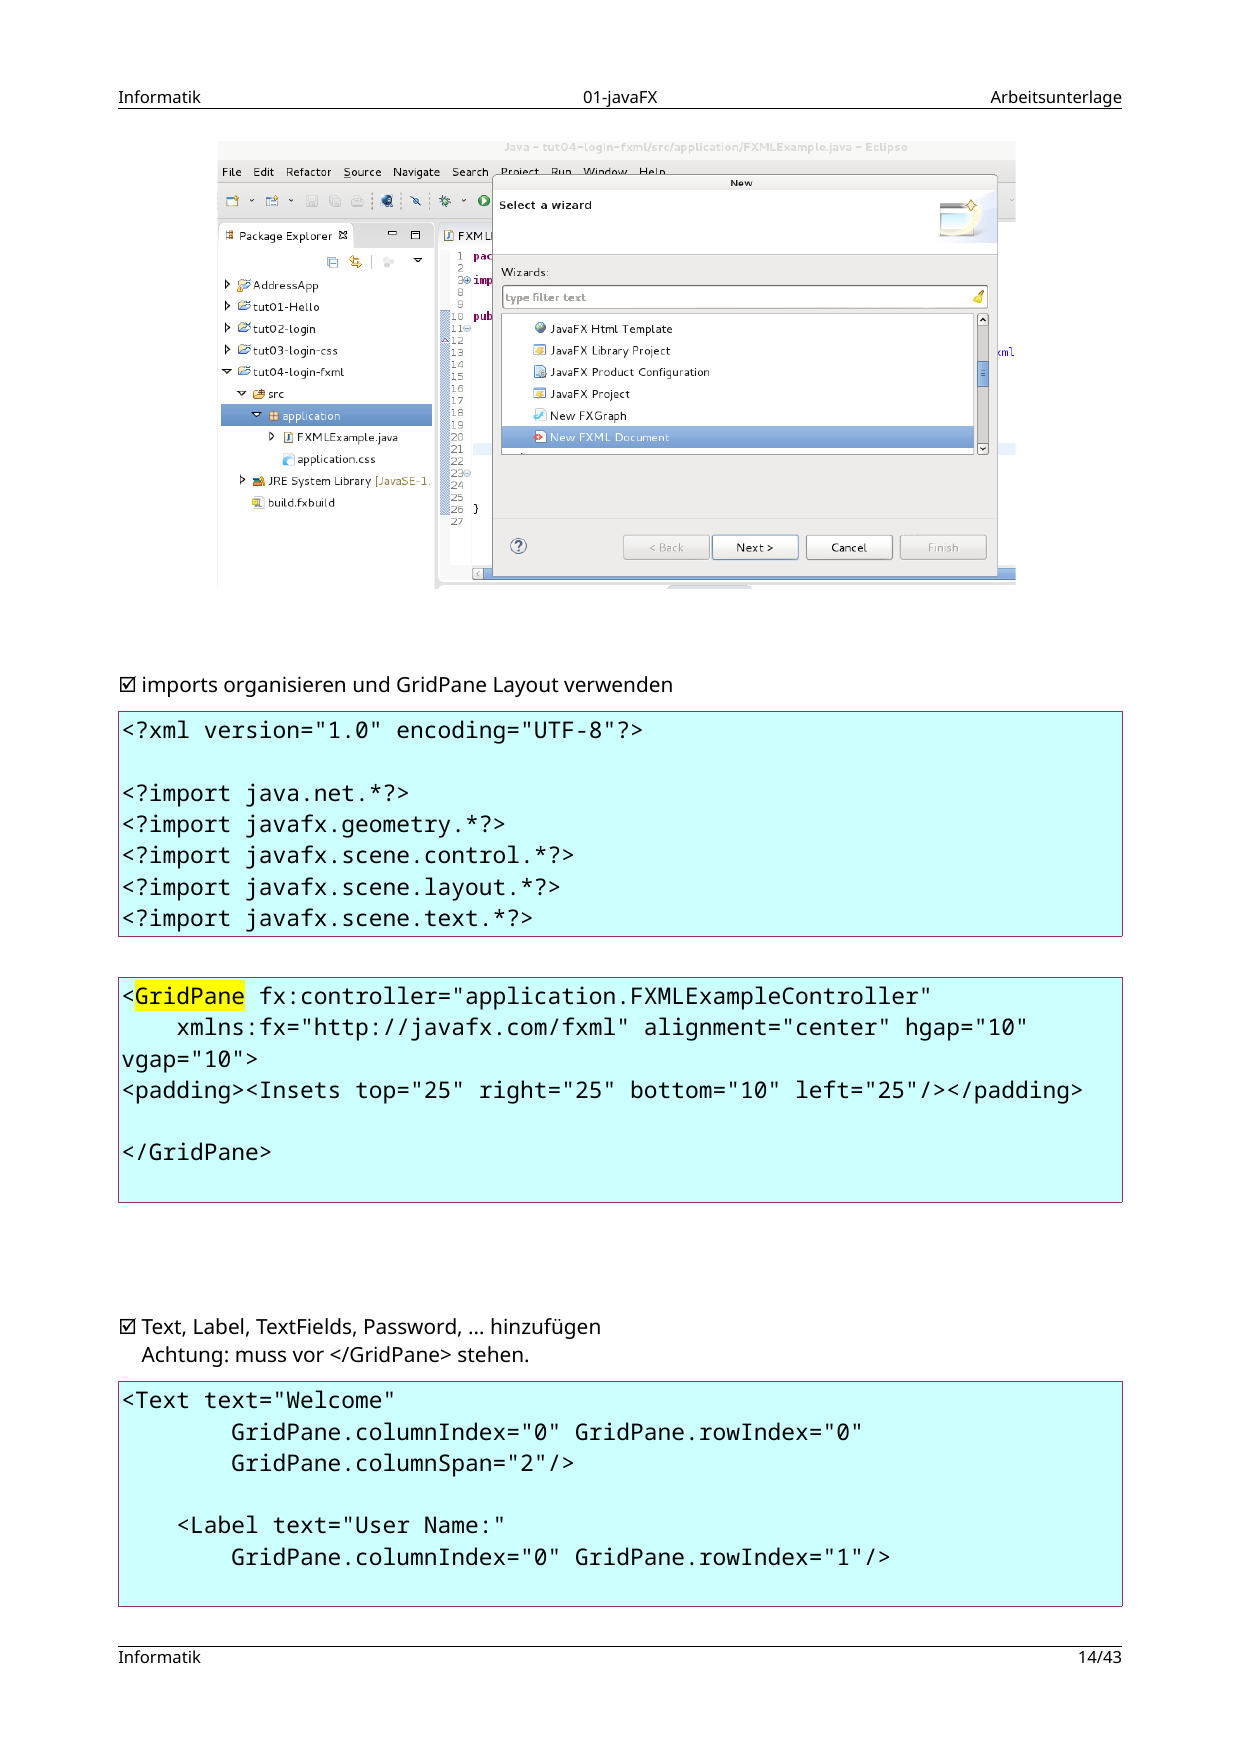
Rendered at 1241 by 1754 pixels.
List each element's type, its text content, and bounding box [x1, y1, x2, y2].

text <GridPane fx:controller="application.FXMLExampleController" [119, 978, 1122, 1008]
text <Text text="Welcome" [119, 1382, 1122, 1413]
text <?import java.net.*?> [119, 774, 1122, 805]
text <?xml version="1.0" encoding="UTF-8"?> [119, 712, 1122, 742]
text </GridPane> [119, 1133, 1122, 1164]
text <?import javafx.scene.layout.*?> [119, 867, 1122, 899]
picture [217, 141, 1016, 589]
list Text, Label, TextFields, Password, … hinzufügen Achtung: muss vor </GridPane> stehen. [118, 1312, 1122, 1369]
text <?import javafx.scene.text.*?> [119, 899, 1122, 936]
text GridPane.columnIndex="0" GridPane.rowIndex="0" [119, 1413, 1122, 1444]
text <Label text="User Name:" [119, 1506, 1122, 1538]
text <?import javafx.scene.control.*?> [119, 836, 1122, 867]
text xmlns:fx="http://javafx.com/fxml" alignment="center" hgap="10" vgap="10"> [119, 1008, 1122, 1071]
text <?import javafx.geometry.*?> [119, 805, 1122, 836]
text GridPane.columnSpan="2"/> [119, 1444, 1122, 1475]
text GridPane.columnIndex="0" GridPane.rowIndex="1"/> [119, 1538, 1122, 1569]
list imports organisieren und GridPane Layout verwenden [118, 670, 1122, 699]
text <padding><Insets top="25" right="25" bottom="10" left="25"/></padding> [119, 1071, 1122, 1102]
